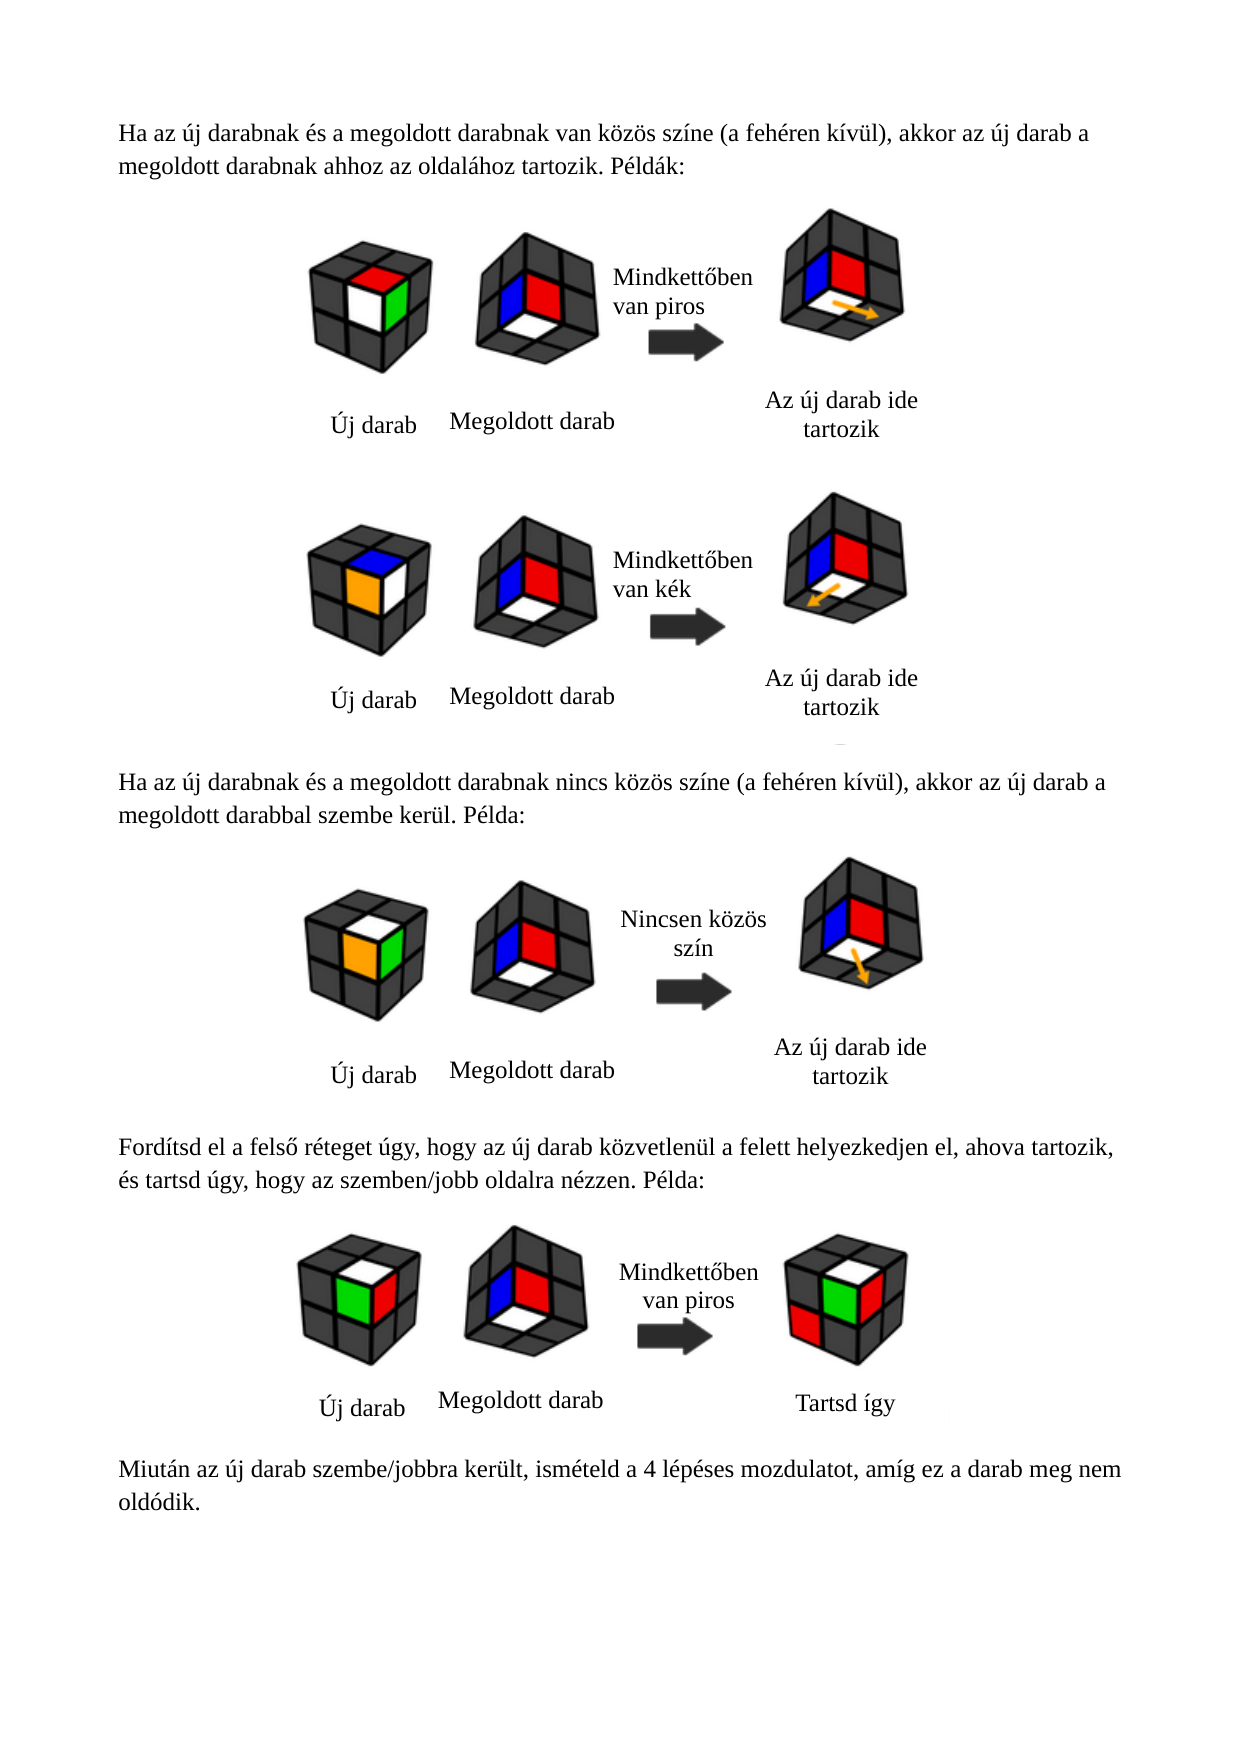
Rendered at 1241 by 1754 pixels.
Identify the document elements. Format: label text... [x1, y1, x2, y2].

text Miután az új darab szembe/jobbra került, ismételd a 4 lépéses mozdulatot, amíg ez a darab meg nem oldódik. [118, 1454, 1122, 1516]
picture [291, 848, 949, 1114]
text Ha az új darabnak és a megoldott darabnak van közös színe (a fehéren kívül), akkor az új darab a megoldott darabnak ahhoz az oldalához tartozik. Példák: [118, 118, 1122, 180]
text Ha az új darabnak és a megoldott darabnak nincs közös színe (a fehéren kívül), akkor az új darab a megoldott darabbal szembe kerül. Példa: [118, 767, 1122, 829]
picture [281, 1213, 960, 1435]
picture [291, 483, 949, 749]
picture [291, 198, 949, 465]
text Fordítsd el a felső réteget úgy, hogy az új darab közvetlenül a felett helyezkedjen el, ahova tartozik, és tartsd úgy, hogy az szemben/jobb oldalra nézzen. Példa: [118, 1132, 1122, 1194]
